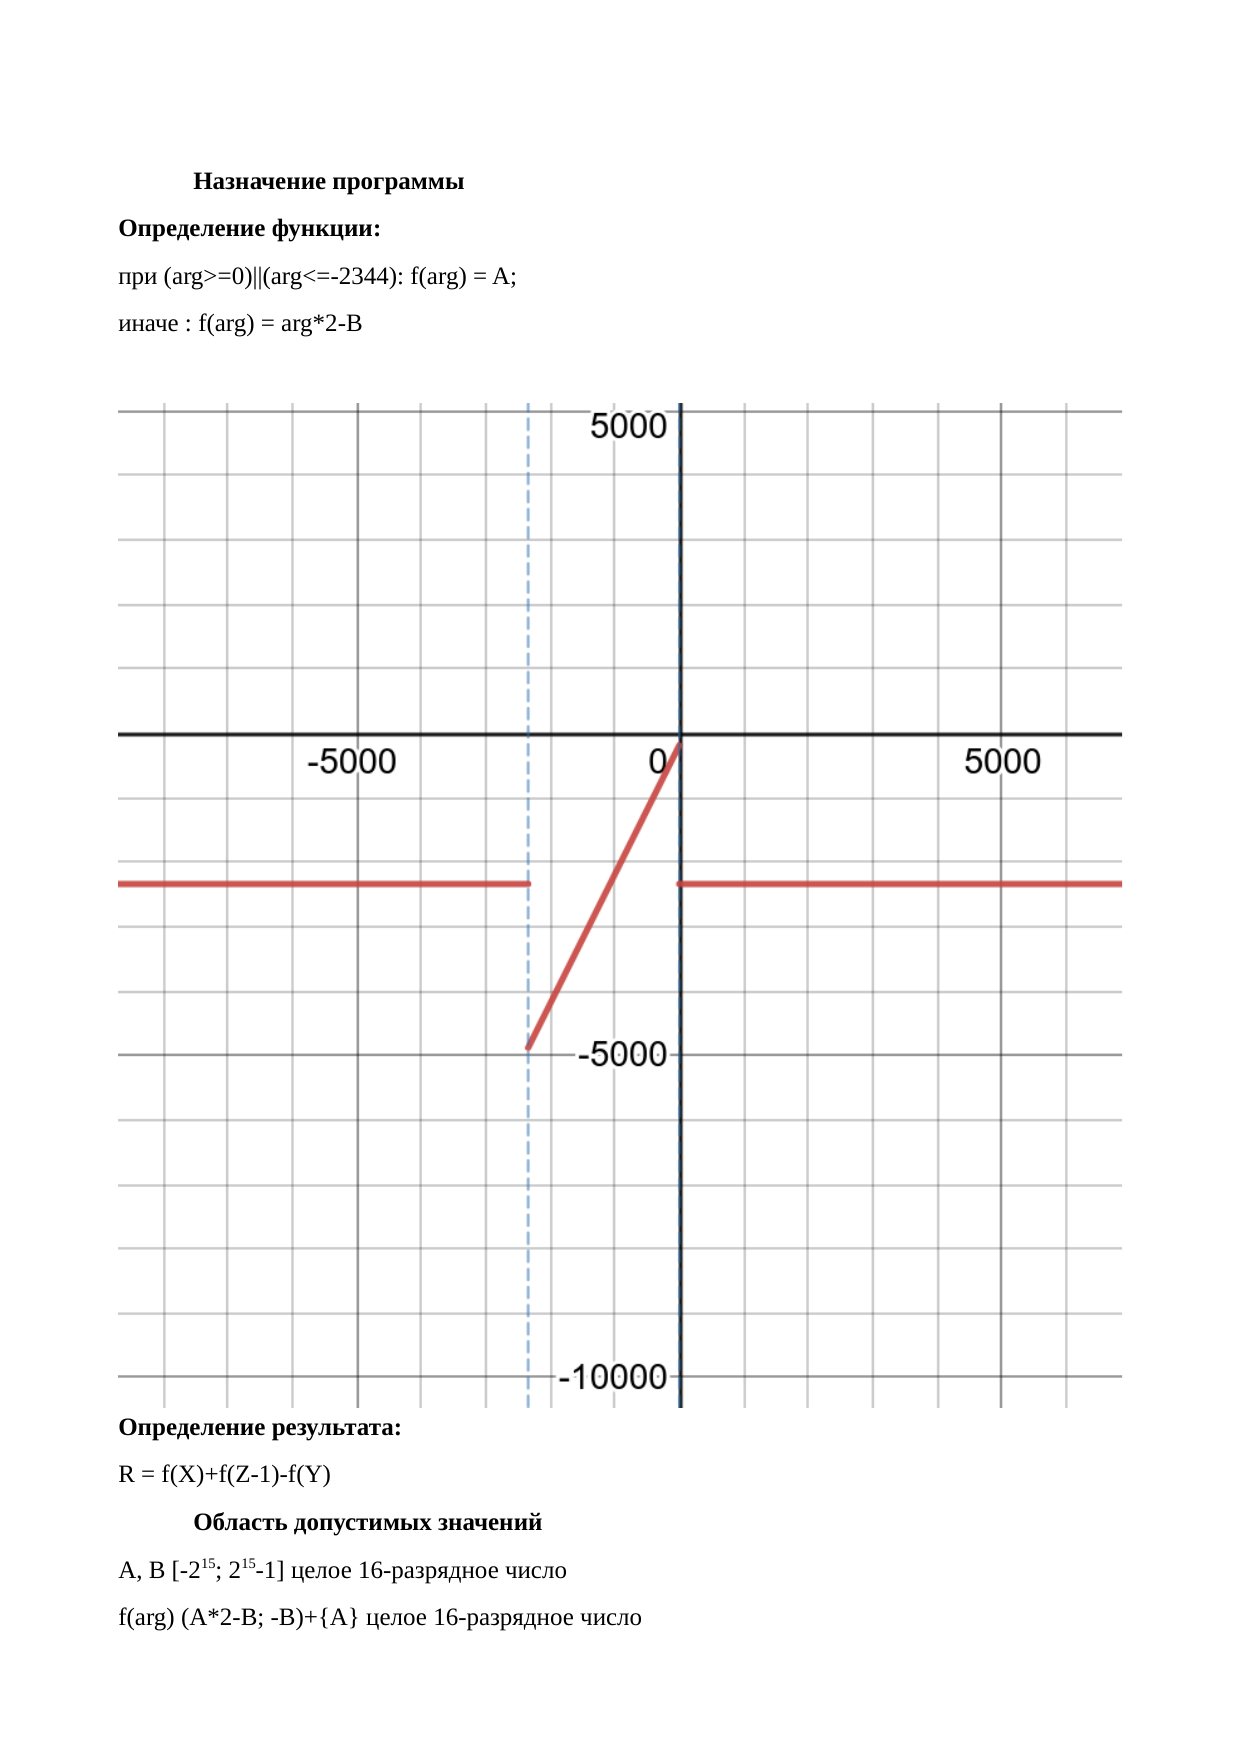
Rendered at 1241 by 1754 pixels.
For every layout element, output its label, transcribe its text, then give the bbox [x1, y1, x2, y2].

text A, B [-215; 215-1] целое 16-разрядное число [118, 1555, 1122, 1583]
text Область допустимых значений [118, 1507, 1122, 1536]
text Определение результата: [118, 1408, 1122, 1441]
text Назначение программы [118, 166, 1122, 194]
picture [118, 403, 1123, 1408]
text при (arg>=0)||(arg<=-2344): f(arg) = A; [118, 261, 1122, 290]
text f(arg) (A*2-B; -B)+{A} целое 16-разрядное число [118, 1602, 1122, 1631]
text иначе : f(arg) = arg*2-B [118, 308, 1122, 337]
text Определение функции: [118, 213, 1122, 242]
text R = f(X)+f(Z-1)-f(Y) [118, 1459, 1122, 1488]
